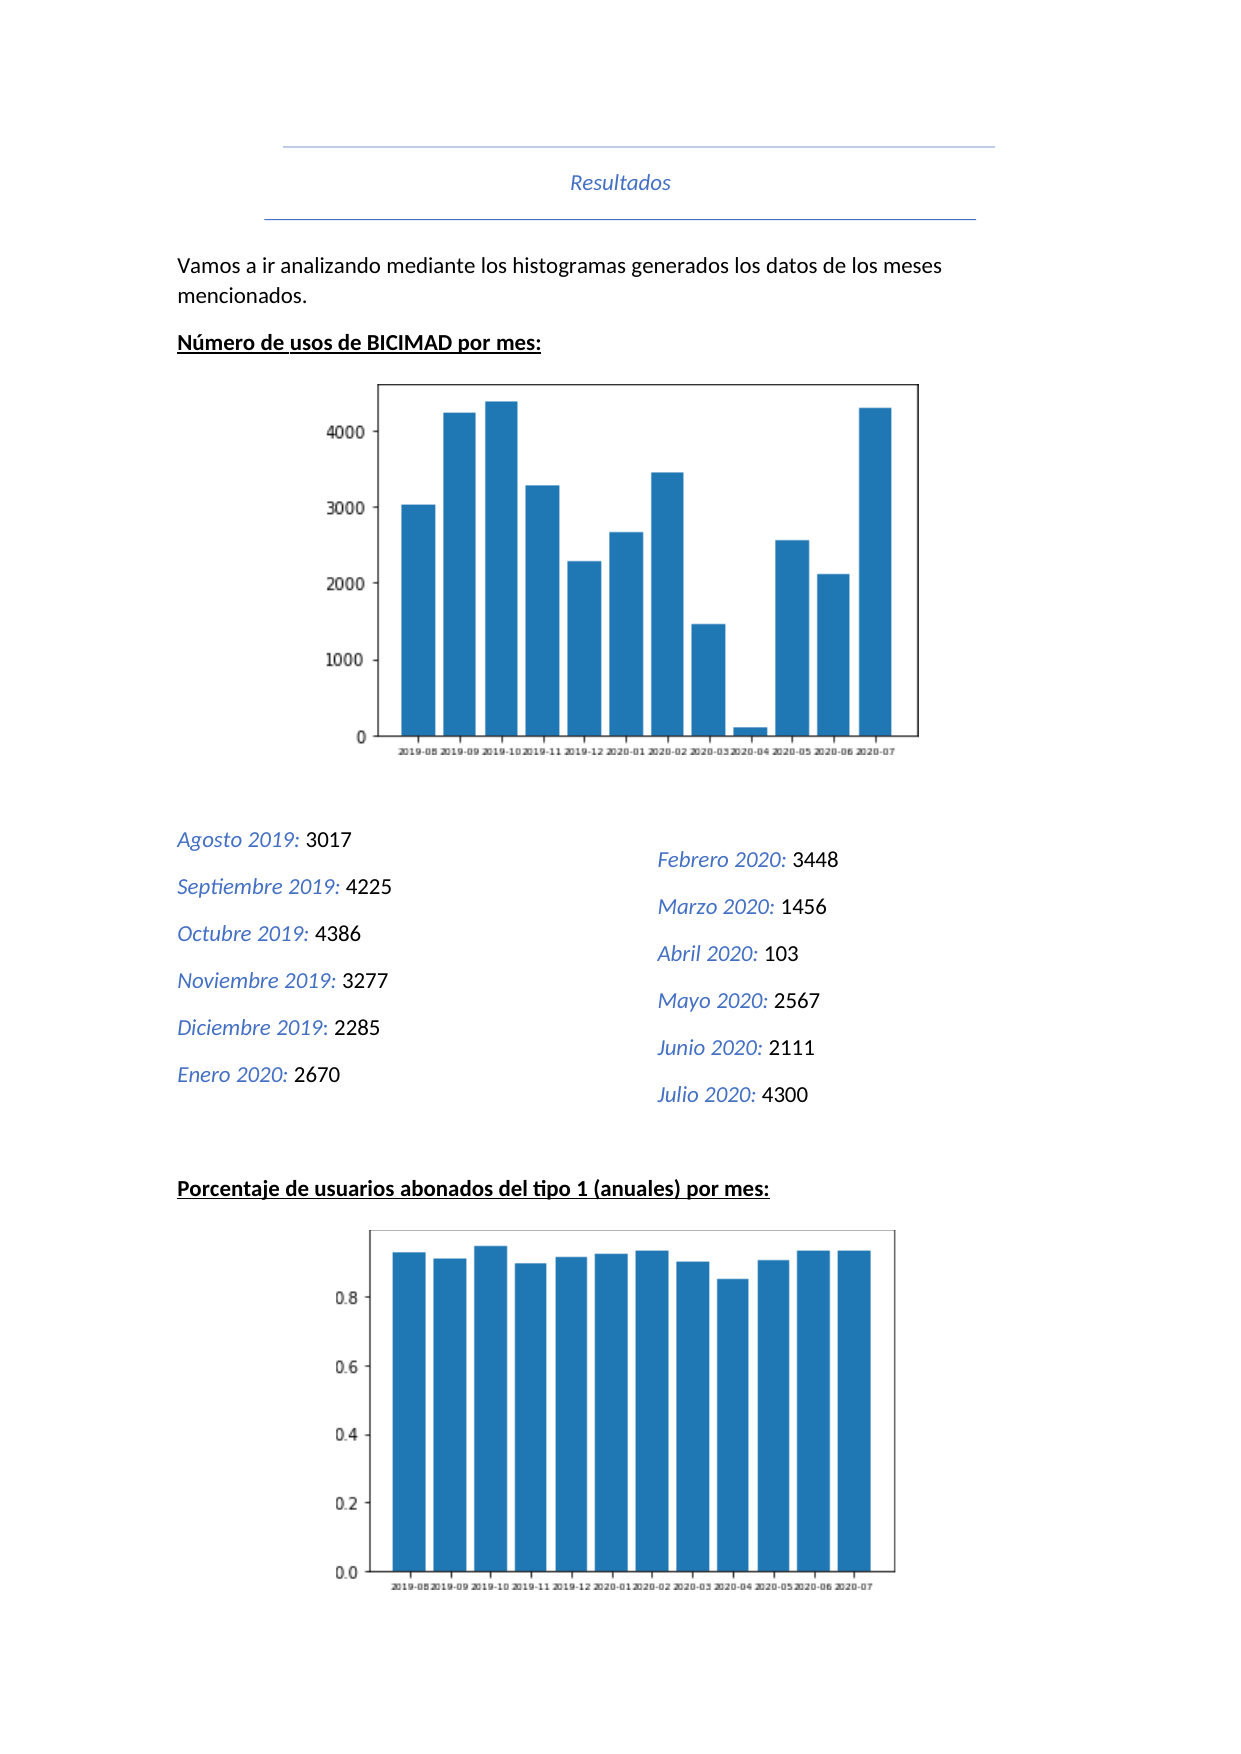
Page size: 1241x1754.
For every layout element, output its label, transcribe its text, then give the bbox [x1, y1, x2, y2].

subtitle Porcentaje de usuarios abonados del tipo 1 (anuales) por mes: [177, 1174, 1082, 1202]
text Enero 2020: 2670 [177, 1060, 395, 1088]
text Octubre 2019: 4386 [177, 919, 395, 947]
text Mayo 2020: 2567 [657, 986, 1082, 1014]
picture [336, 1230, 896, 1590]
subtitle Número de usos de BICIMAD por mes: [177, 328, 1082, 356]
text Abril 2020: 103 [657, 939, 1082, 967]
picture [326, 384, 919, 755]
text Febrero 2020: 3448 [657, 845, 1082, 873]
text Diciembre 2019: 2285 [177, 1013, 395, 1041]
text Septiembre 2019: 4225 [177, 872, 395, 900]
text Agosto 2019: 3017 [177, 826, 395, 853]
text Noviembre 2019: 3277 [177, 966, 395, 994]
text Resultados [429, 168, 811, 196]
text Marzo 2020: 1456 [657, 892, 1082, 920]
text Julio 2020: 4300 [657, 1080, 1082, 1108]
text Vamos a ir analizando mediante los histogramas generados los datos de los meses mencionados. [177, 251, 1057, 309]
text Junio 2020: 2111 [657, 1033, 1082, 1061]
